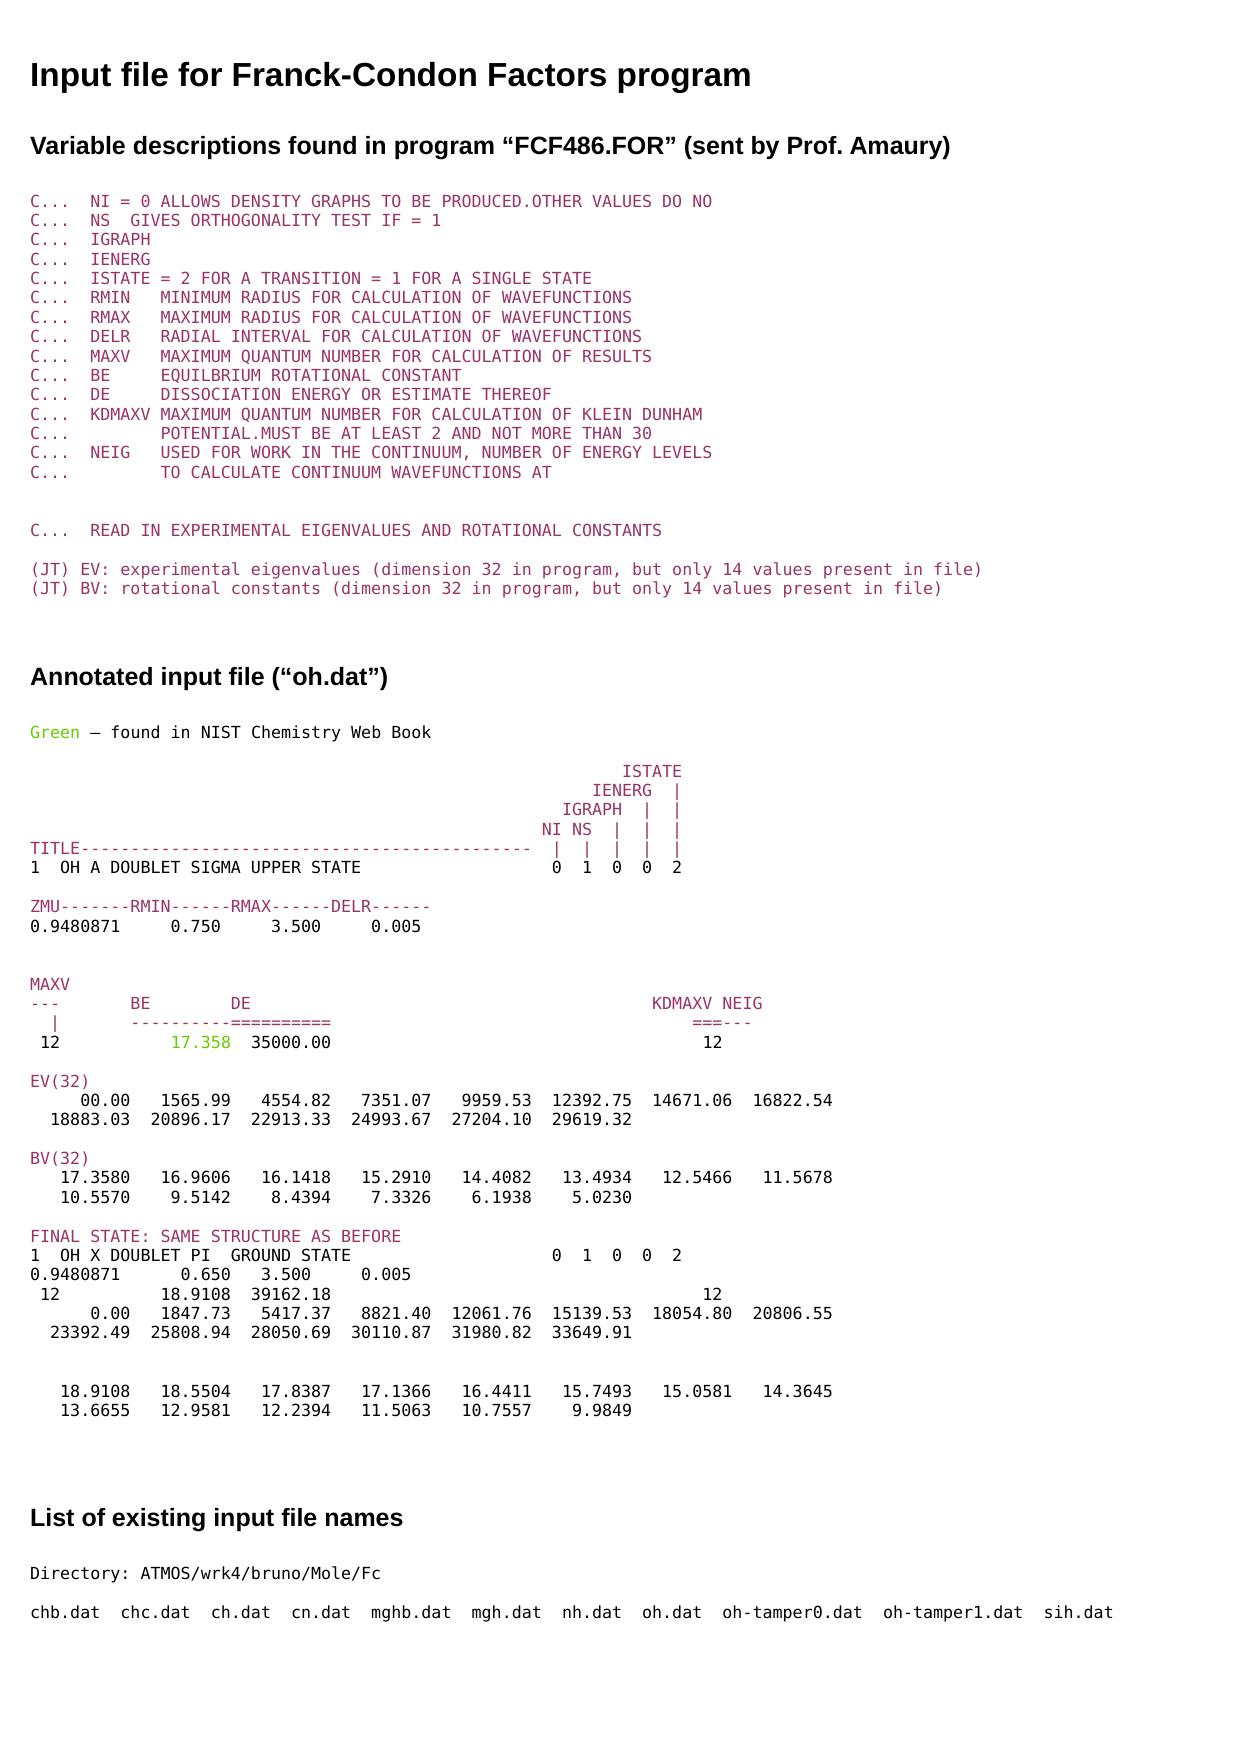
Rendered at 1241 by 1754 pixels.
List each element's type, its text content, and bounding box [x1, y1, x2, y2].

text 18883.03 20896.17 22913.33 24993.67 27204.10 29619.32 [30, 1110, 1211, 1130]
text C... ISTATE = 2 FOR A TRANSITION = 1 FOR A SINGLE STATE [30, 269, 1211, 288]
text NI NS | | | [30, 820, 1211, 839]
text IGRAPH | | [30, 800, 1211, 820]
text | ----------========== ===--- [30, 1013, 1211, 1033]
text C... IENERG [30, 250, 1211, 269]
text 12 17.358 35000.00 12 [30, 1033, 1211, 1052]
text C... MAXV MAXIMUM QUANTUM NUMBER FOR CALCULATION OF RESULTS [30, 347, 1211, 366]
subtitle List of existing input file names [30, 1503, 1211, 1532]
text C... NEIG USED FOR WORK IN THE CONTINUUM, NUMBER OF ENERGY LEVELS [30, 443, 1211, 463]
text ZMU-------RMIN------RMAX------DELR------ [30, 897, 1211, 917]
text C... BE EQUILBRIUM ROTATIONAL CONSTANT [30, 366, 1211, 385]
text 18.9108 18.5504 17.8387 17.1366 16.4411 15.7493 15.0581 14.3645 [30, 1382, 1211, 1401]
text 23392.49 25808.94 28050.69 30110.87 31980.82 33649.91 [30, 1323, 1211, 1343]
text C... IGRAPH [30, 230, 1211, 250]
text C... POTENTIAL.MUST BE AT LEAST 2 AND NOT MORE THAN 30 [30, 424, 1211, 443]
text 10.5570 9.5142 8.4394 7.3326 6.1938 5.0230 [30, 1188, 1211, 1207]
text 1 OH X DOUBLET PI GROUND STATE 0 1 0 0 2 [30, 1246, 1211, 1265]
subtitle Annotated input file (“oh.dat”) [30, 662, 1211, 691]
text 1 OH A DOUBLET SIGMA UPPER STATE 0 1 0 0 2 [30, 858, 1211, 878]
text C... RMAX MAXIMUM RADIUS FOR CALCULATION OF WAVEFUNCTIONS [30, 308, 1211, 327]
text EV(32) [30, 1072, 1211, 1091]
text C... NI = 0 ALLOWS DENSITY GRAPHS TO BE PRODUCED.OTHER VALUES DO NO [30, 192, 1211, 211]
text (JT) BV: rotational constants (dimension 32 in program, but only 14 values present in file) [30, 579, 1211, 598]
text C... READ IN EXPERIMENTAL EIGENVALUES AND ROTATIONAL CONSTANTS [30, 521, 1211, 540]
text MAXV [30, 975, 1211, 994]
text Directory: ATMOS/wrk4/bruno/Mole/Fc [30, 1564, 1211, 1583]
subtitle Variable descriptions found in program “FCF486.FOR” (sent by Prof. Amaury) [30, 131, 1211, 160]
subtitle Input file for Franck-Condon Factors program [30, 55, 1211, 93]
text 0.9480871 0.750 3.500 0.005 [30, 917, 1211, 936]
text C... DELR RADIAL INTERVAL FOR CALCULATION OF WAVEFUNCTIONS [30, 327, 1211, 347]
text FINAL STATE: SAME STRUCTURE AS BEFORE [30, 1227, 1211, 1246]
text 12 18.9108 39162.18 12 [30, 1285, 1211, 1304]
text 00.00 1565.99 4554.82 7351.07 9959.53 12392.75 14671.06 16822.54 [30, 1091, 1211, 1110]
text TITLE--------------------------------------------- | | | | | [30, 839, 1211, 858]
text C... KDMAXV MAXIMUM QUANTUM NUMBER FOR CALCULATION OF KLEIN DUNHAM [30, 405, 1211, 424]
text ISTATE [30, 762, 1211, 781]
text --- BE DE KDMAXV NEIG [30, 994, 1211, 1013]
text IENERG | [30, 781, 1211, 800]
text 0.9480871 0.650 3.500 0.005 [30, 1265, 1211, 1285]
text (JT) EV: experimental eigenvalues (dimension 32 in program, but only 14 values present in file) [30, 560, 1211, 579]
text 17.3580 16.9606 16.1418 15.2910 14.4082 13.4934 12.5466 11.5678 [30, 1168, 1211, 1188]
text 0.00 1847.73 5417.37 8821.40 12061.76 15139.53 18054.80 20806.55 [30, 1304, 1211, 1323]
text C... RMIN MINIMUM RADIUS FOR CALCULATION OF WAVEFUNCTIONS [30, 288, 1211, 308]
text BV(32) [30, 1149, 1211, 1168]
text 13.6655 12.9581 12.2394 11.5063 10.7557 9.9849 [30, 1401, 1211, 1420]
text C... TO CALCULATE CONTINUUM WAVEFUNCTIONS AT [30, 463, 1211, 482]
text chb.dat chc.dat ch.dat cn.dat mghb.dat mgh.dat nh.dat oh.dat oh-tamper0.dat oh-tamper1.dat sih.dat [30, 1603, 1211, 1622]
text Green – found in NIST Chemistry Web Book [30, 723, 1211, 742]
text C... DE DISSOCIATION ENERGY OR ESTIMATE THEREOF [30, 385, 1211, 405]
text C... NS GIVES ORTHOGONALITY TEST IF = 1 [30, 211, 1211, 230]
